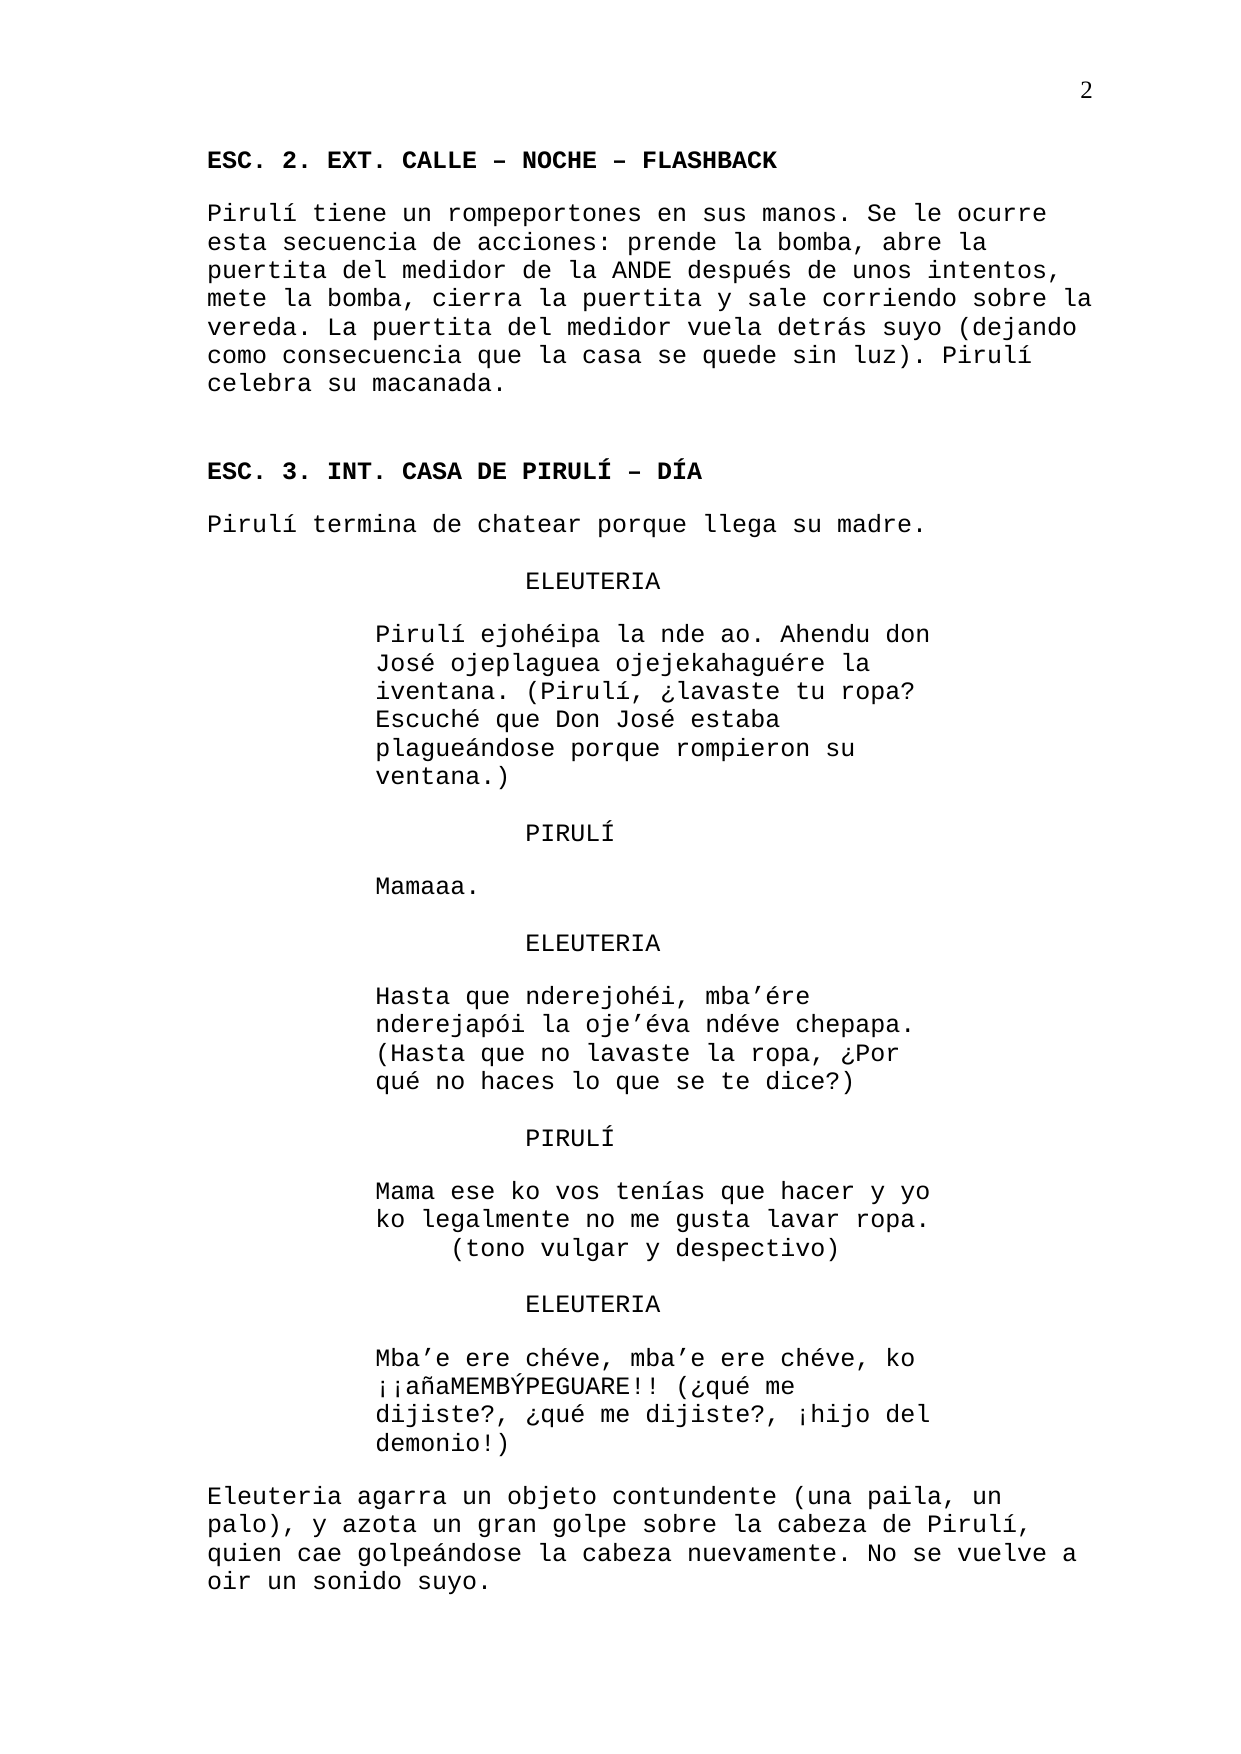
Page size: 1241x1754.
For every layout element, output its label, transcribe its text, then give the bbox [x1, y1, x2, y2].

text Pirulí [525, 1125, 1092, 1153]
text Eleuteria [525, 568, 1092, 597]
text Eleuteria [525, 1292, 1092, 1320]
text Pirulí [525, 820, 1092, 848]
text (tono vulgar y despectivo) [450, 1235, 942, 1263]
text Mamaaa. [375, 873, 942, 902]
text Pirulí ejohéipa la nde ao. Ahendu don José ojeplaguea ojejekahaguére la iventana. (Pirulí, ¿lavaste tu ropa? Escuché que Don José estaba plagueándose porque rompieron su ventana.) [375, 622, 942, 792]
text EsC. 3. int. Casa de pirulí – día [207, 458, 1092, 487]
text Eleuteria [525, 930, 1092, 958]
text Mama ese ko vos tenías que hacer y yo ko legalmente no me gusta lavar ropa. [375, 1178, 942, 1235]
text Mba’e ere chéve, mba’e ere chéve, ko ¡¡añaMEMBÝPEGUARE!! (¿qué me dijiste?, ¿qué me dijiste?, ¡hijo del demonio!) [375, 1345, 942, 1458]
text Hasta que nderejohéi, mba’ére nderejapói la oje’éva ndéve chepapa. (Hasta que no lavaste la ropa, ¿Por qué no haces lo que se te dice?) [375, 983, 942, 1097]
text Esc. 2. ext. Calle – noche – flashback [207, 148, 1092, 176]
text Eleuteria agarra un objeto contundente (una paila, un palo), y azota un gran golpe sobre la cabeza de Pirulí, quien cae golpeándose la cabeza nuevamente. No se vuelve a oir un sonido suyo. [207, 1483, 1092, 1597]
text Pirulí tiene un rompeportones en sus manos. Se le ocurre esta secuencia de acciones: prende la bomba, abre la puertita del medidor de la ANDE después de unos intentos, mete la bomba, cierra la puertita y sale corriendo sobre la vereda. La puertita del medidor vuela detrás suyo (dejando como consecuencia que la casa se quede sin luz). Pirulí celebra su macanada. [207, 201, 1092, 399]
text Pirulí termina de chatear porque llega su madre. [207, 512, 1092, 540]
